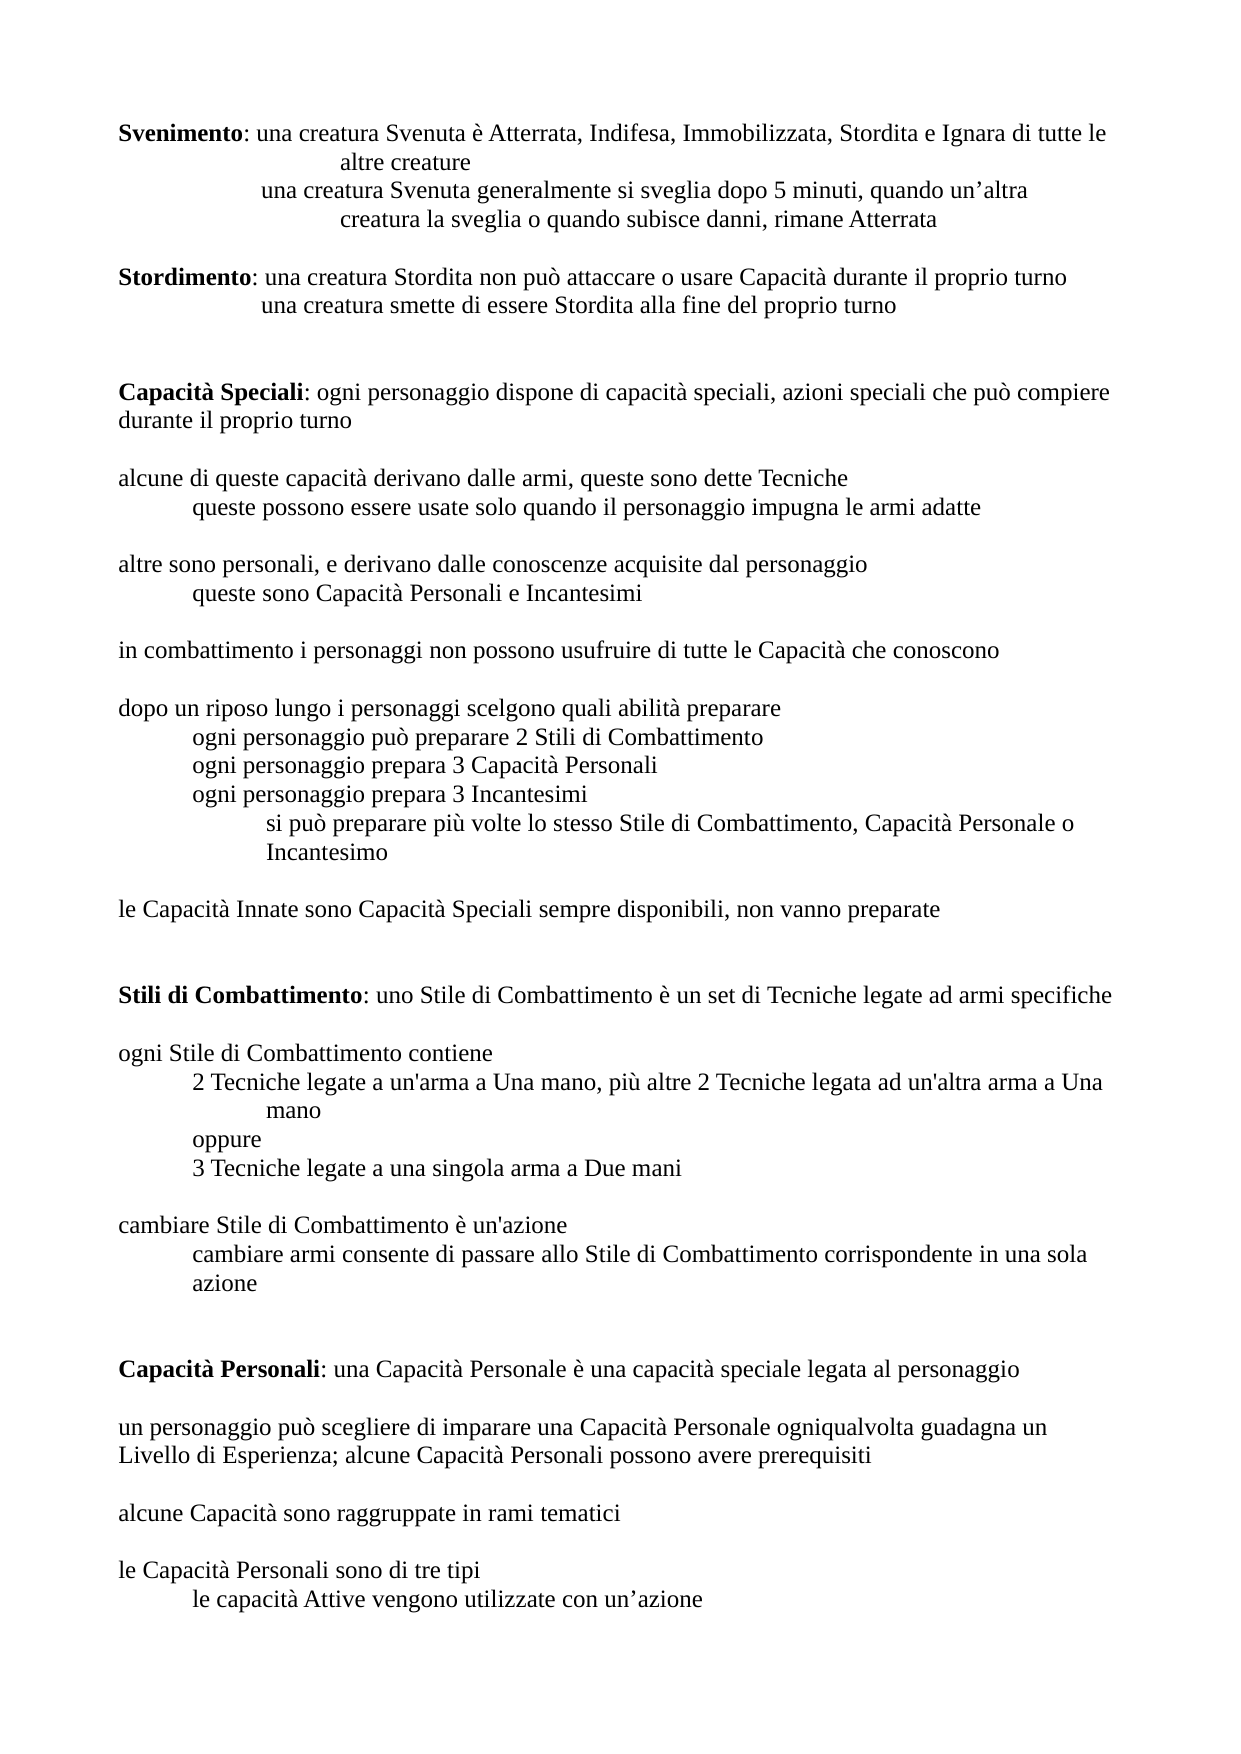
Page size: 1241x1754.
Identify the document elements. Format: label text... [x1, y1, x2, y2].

text si può preparare più volte lo stesso Stile di Combattimento, Capacità Personale o Incantesimo [118, 808, 1122, 866]
text 3 Tecniche legate a una singola arma a Due mani [118, 1153, 1122, 1182]
text altre sono personali, e derivano dalle conoscenze acquisite dal personaggio [118, 549, 1122, 578]
text ogni personaggio prepara 3 Capacità Personali [118, 751, 1122, 779]
text queste possono essere usate solo quando il personaggio impugna le armi adatte [118, 492, 1122, 521]
text Svenimento: una creatura Svenuta è Atterrata, Indifesa, Immobilizzata, Stordita e Ignara di tutte le altre creature [118, 118, 1122, 176]
text alcune di queste capacità derivano dalle armi, queste sono dette Tecniche [118, 463, 1122, 492]
text una creatura Svenuta generalmente si sveglia dopo 5 minuti, quando un’altra creatura la sveglia o quando subisce danni, rimane Atterrata [118, 176, 1122, 233]
text ogni personaggio prepara 3 Incantesimi [118, 779, 1122, 808]
text queste sono Capacità Personali e Incantesimi [118, 578, 1122, 607]
text cambiare Stile di Combattimento è un'azione [118, 1211, 1122, 1239]
text le Capacità Innate sono Capacità Speciali sempre disponibili, non vanno preparate [118, 894, 1122, 923]
text Capacità Personali: una Capacità Personale è una capacità speciale legata al personaggio [118, 1354, 1122, 1383]
text le capacità Attive vengono utilizzate con un’azione [118, 1584, 1122, 1613]
text in combattimento i personaggi non possono usufruire di tutte le Capacità che conoscono [118, 636, 1122, 664]
text alcune Capacità sono raggruppate in rami tematici [118, 1498, 1122, 1527]
text Stili di Combattimento: uno Stile di Combattimento è un set di Tecniche legate ad armi specifiche [118, 981, 1122, 1009]
text ogni Stile di Combattimento contiene [118, 1038, 1122, 1067]
text dopo un riposo lungo i personaggi scelgono quali abilità preparare [118, 693, 1122, 722]
text 2 Tecniche legate a un'arma a Una mano, più altre 2 Tecniche legata ad un'altra arma a Una mano [118, 1067, 1122, 1124]
text un personaggio può scegliere di imparare una Capacità Personale ogniqualvolta guadagna un Livello di Esperienza; alcune Capacità Personali possono avere prerequisiti [118, 1412, 1122, 1469]
text Capacità Speciali: ogni personaggio dispone di capacità speciali, azioni speciali che può compiere durante il proprio turno [118, 377, 1122, 434]
text una creatura smette di essere Stordita alla fine del proprio turno [118, 291, 1122, 319]
text oppure [118, 1124, 1122, 1153]
text Stordimento: una creatura Stordita non può attaccare o usare Capacità durante il proprio turno [118, 262, 1122, 291]
text cambiare armi consente di passare allo Stile di Combattimento corrispondente in una sola azione [118, 1239, 1122, 1297]
text ogni personaggio può preparare 2 Stili di Combattimento [118, 722, 1122, 751]
text le Capacità Personali sono di tre tipi [118, 1556, 1122, 1584]
